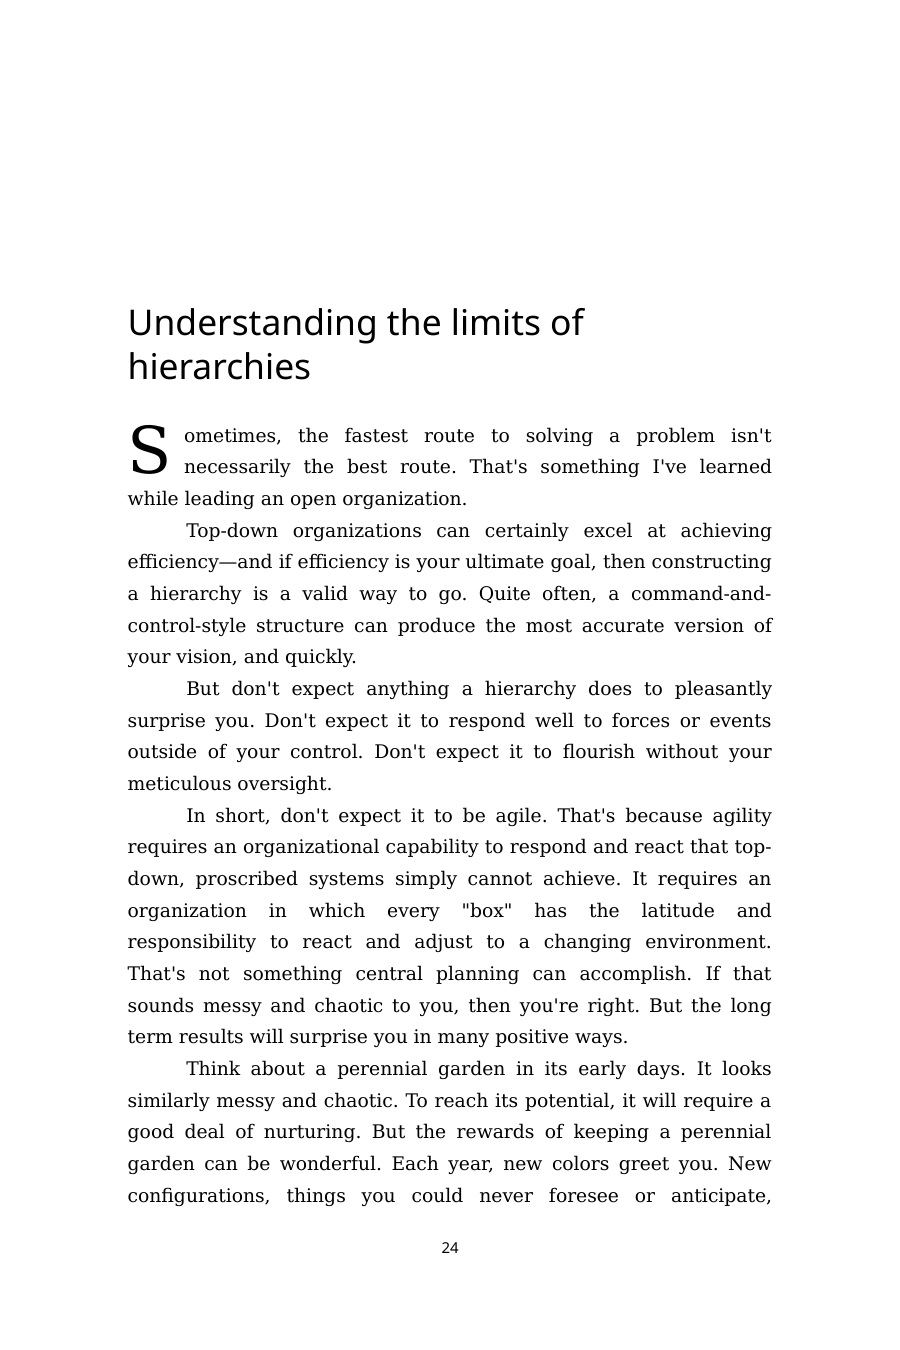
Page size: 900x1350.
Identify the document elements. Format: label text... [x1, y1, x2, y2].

text In short, don't expect it to be agile. That's because agility requires an organizational capability to respond and react that top-down, proscribed systems simply cannot achieve. It requires an organization in which every "box" has the latitude and responsibility to react and adjust to a changing environment. That's not something central planning can accomplish. If that sounds messy and chaotic to you, then you're right. But the long term results will surprise you in many positive ways. [127, 805, 772, 1048]
text Sometimes, the fastest route to solving a problem isn't necessarily the best route. That's something I've learned while leading an open organization. [127, 425, 772, 510]
subtitle Understanding the limits of hierarchies [127, 298, 772, 390]
text Think about a perennial garden in its early days. It looks similarly messy and chaotic. To reach its potential, it will require a good deal of nurturing. But the rewards of keeping a perennial garden can be wonderful. Each year, new colors greet you. New configurations, things you could never foresee or anticipate, [127, 1058, 772, 1207]
text But don't expect anything a hierarchy does to pleasantly surprise you. Don't expect it to respond well to forces or events outside of your control. Don't expect it to flourish without your meticulous oversight. [127, 678, 772, 795]
text Top-down organizations can certainly excel at achieving efficiency—and if efficiency is your ultimate goal, then constructing a hierarchy is a valid way to go. Quite often, a command-and-control-style structure can produce the most accurate version of your vision, and quickly. [127, 520, 772, 668]
